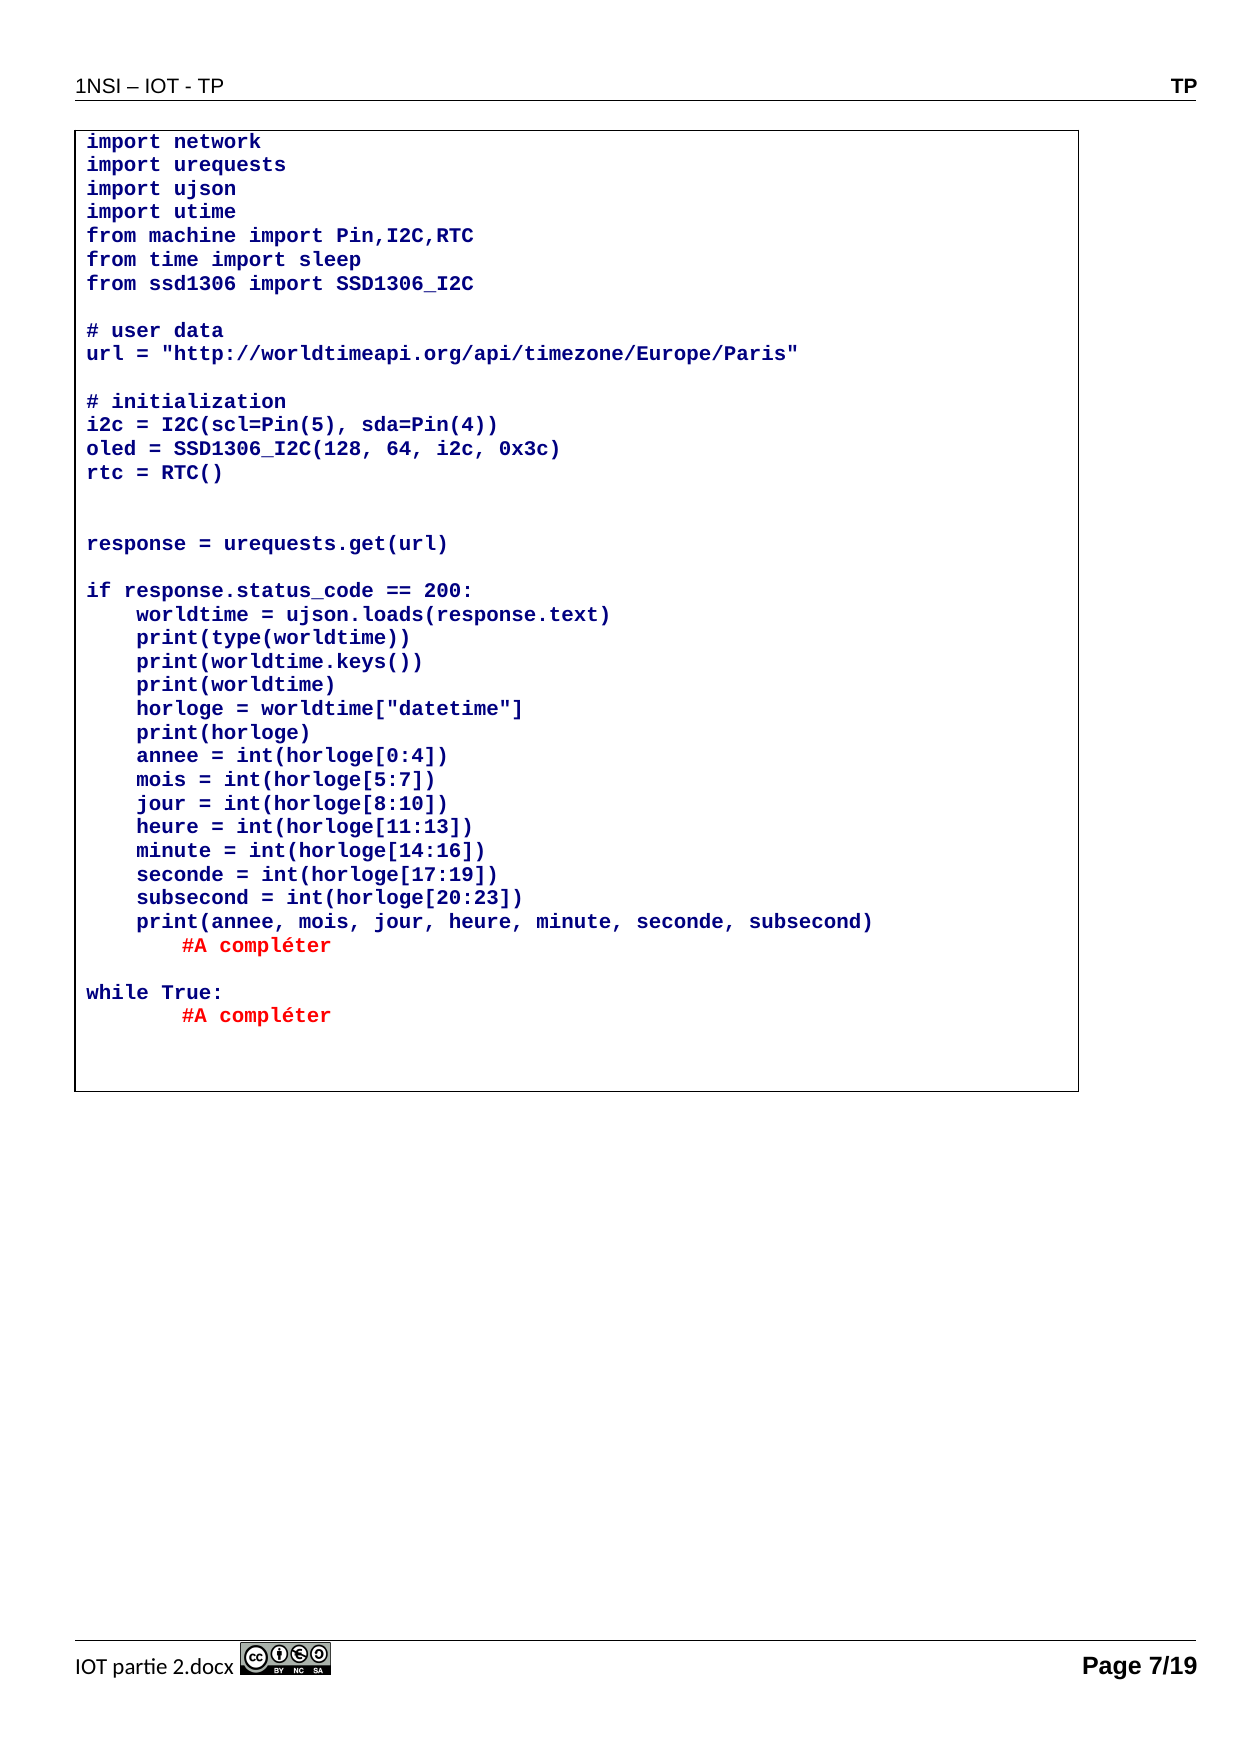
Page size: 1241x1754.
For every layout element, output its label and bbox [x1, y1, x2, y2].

picture [240, 1642, 331, 1675]
